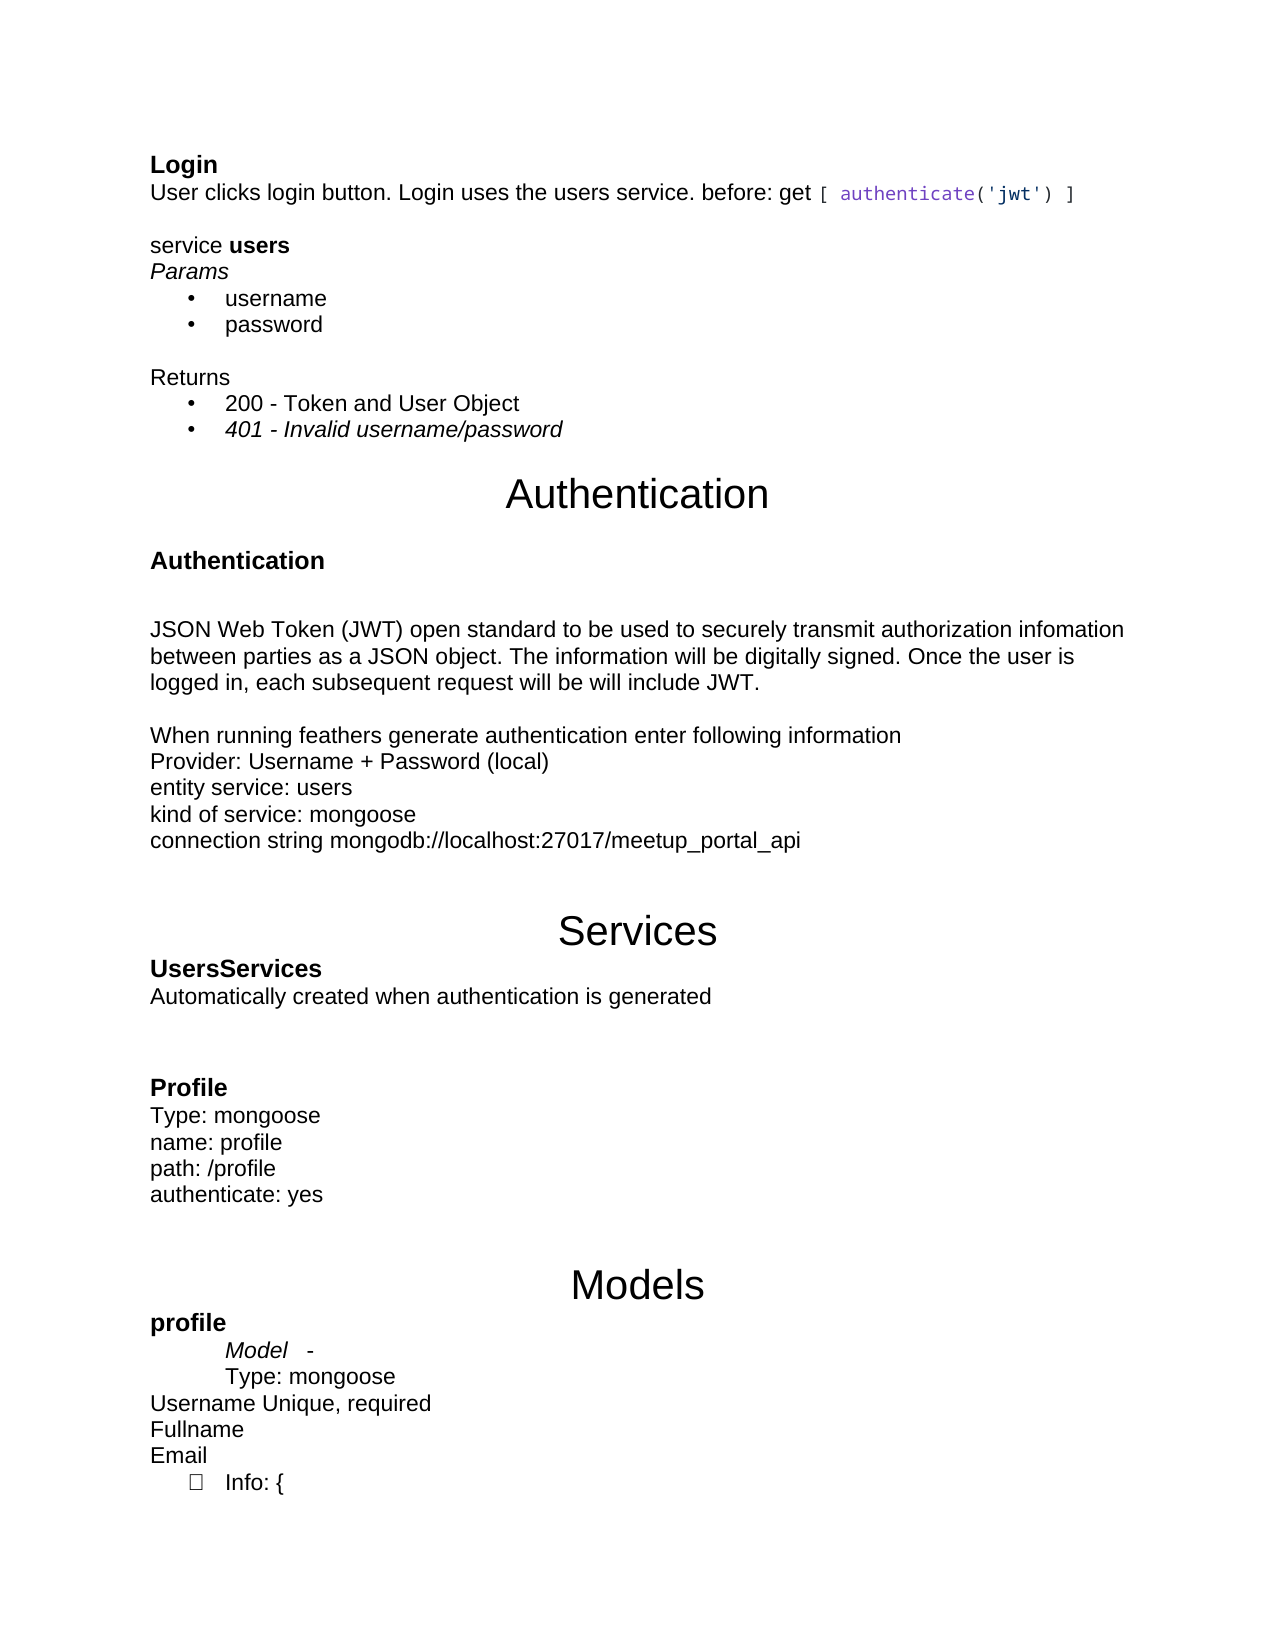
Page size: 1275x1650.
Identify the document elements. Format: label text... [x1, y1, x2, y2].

text Username Unique, required [150, 1390, 1125, 1416]
text Type: mongoose [225, 1363, 1125, 1390]
text Returns [150, 364, 1125, 390]
subtitle Login [150, 150, 1125, 179]
subtitle Authentication [150, 546, 1125, 574]
text service users [150, 232, 1125, 258]
text Fullname [150, 1416, 1125, 1442]
text Type: mongoose [150, 1102, 1125, 1128]
text authenticate: yes [150, 1181, 1125, 1208]
subtitle UsersServices [150, 954, 1125, 983]
text When running feathers generate authentication enter following information [150, 722, 1125, 748]
text entity service: users [150, 774, 1125, 801]
text User clicks login button. Login uses the users service. before: get [ authenticate('jwt') ] [150, 179, 1125, 206]
subtitle Services [150, 906, 1125, 954]
list 200 - Token and User Object [187, 390, 1125, 416]
subtitle Profile [150, 1073, 1125, 1102]
text Model - [225, 1337, 1125, 1363]
subtitle Authentication [150, 469, 1125, 517]
text Provider: Username + Password (local) [150, 748, 1125, 774]
text path: /profile [150, 1155, 1125, 1181]
text connection string mongodb://localhost:27017/meetup_portal_api [150, 827, 1125, 853]
text JSON Web Token (JWT) open standard to be used to securely transmit authorization infomation between parties as a JSON object. The information will be digitally signed. Once the user is logged in, each subsequent request will be will include JWT. [150, 616, 1125, 695]
list Info: { [187, 1469, 1125, 1495]
list 401 - Invalid username/password [187, 416, 1125, 443]
text Automatically created when authentication is generated [150, 983, 1125, 1009]
subtitle profile [150, 1308, 1125, 1337]
list password [187, 311, 1125, 337]
subtitle Models [150, 1260, 1125, 1308]
text Email [150, 1442, 1125, 1469]
text Params [150, 258, 1125, 285]
text kind of service: mongoose [150, 801, 1125, 827]
text name: profile [150, 1128, 1125, 1155]
list username [187, 285, 1125, 311]
